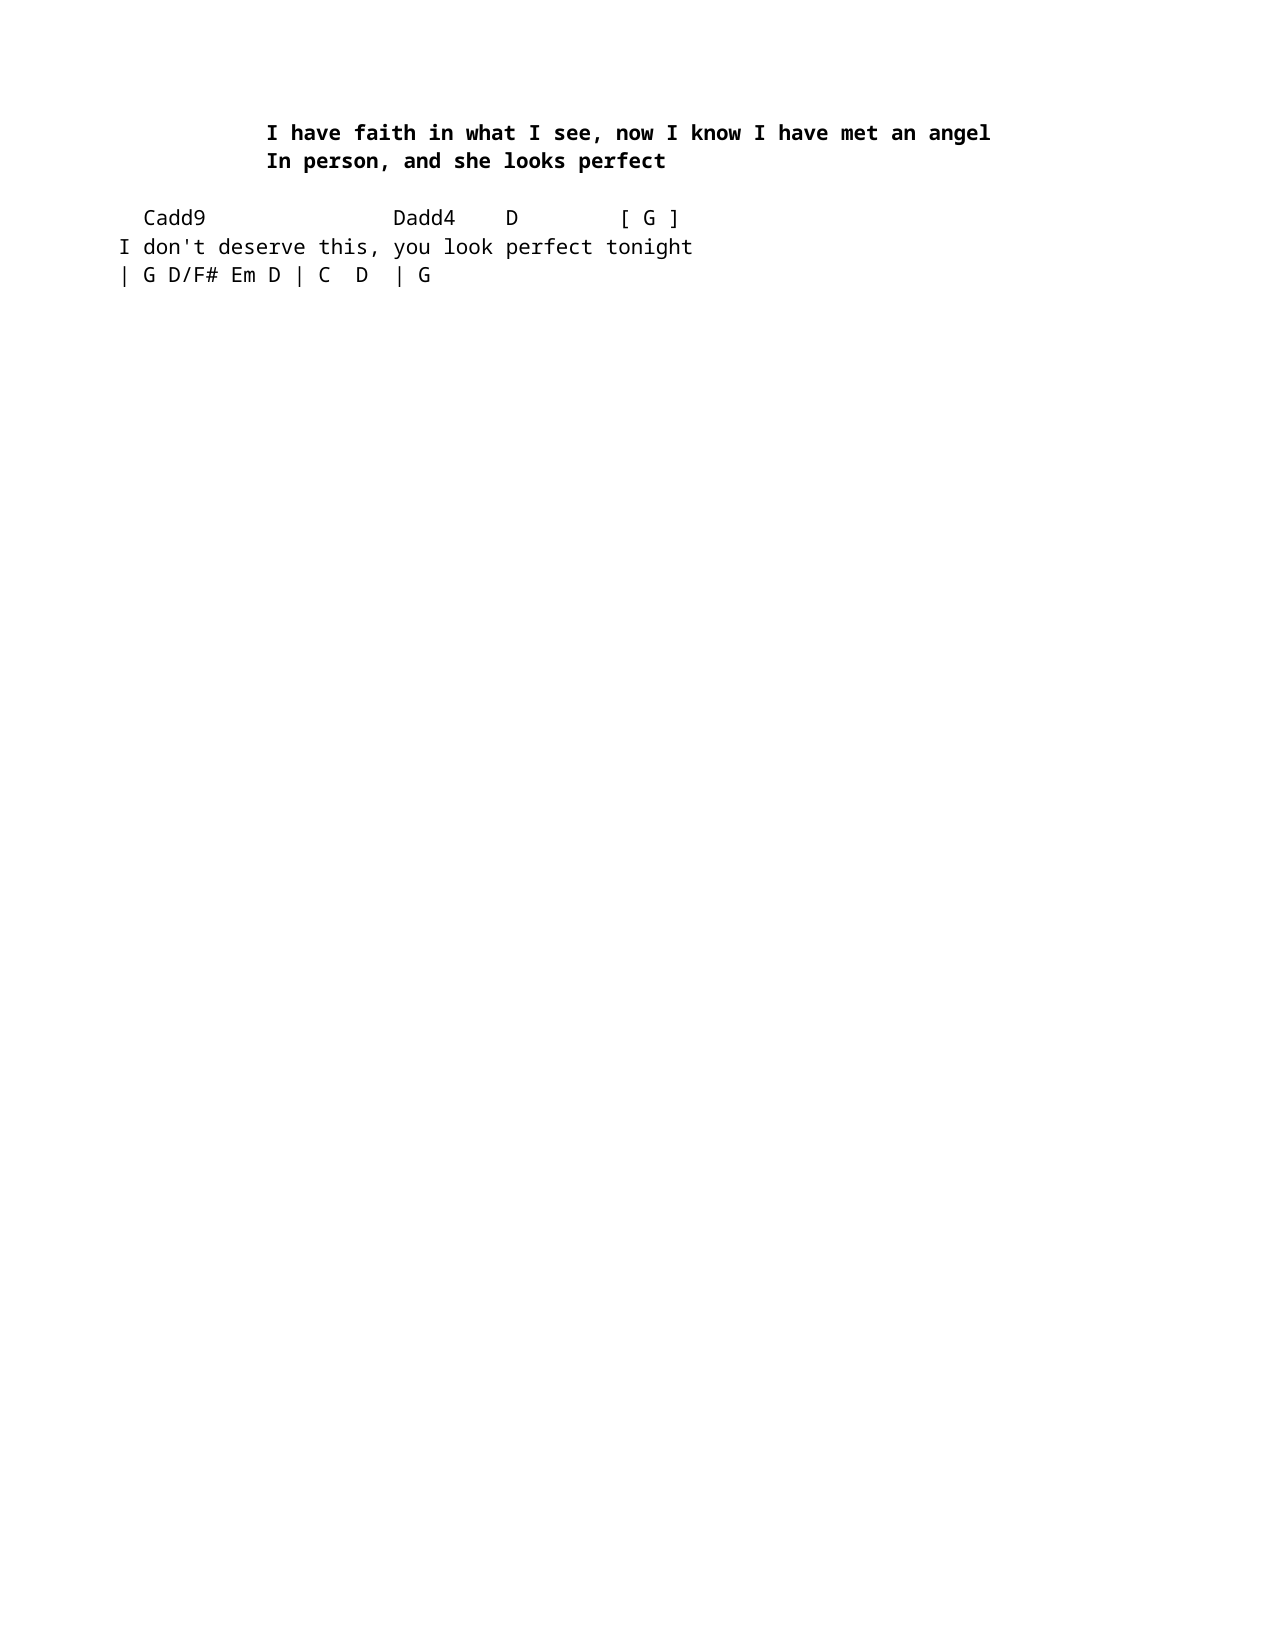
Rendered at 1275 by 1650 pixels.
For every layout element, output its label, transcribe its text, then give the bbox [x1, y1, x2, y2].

text I don't deserve this, you look perfect tonight [118, 232, 1157, 260]
text Cadd9 Dadd4 D [ G ] [118, 203, 1157, 232]
text I have faith in what I see, now I know I have met an angel [118, 118, 1157, 147]
text | G D/F# Em D | C D | G [118, 260, 1157, 289]
text In person, and she looks perfect [118, 147, 1157, 175]
